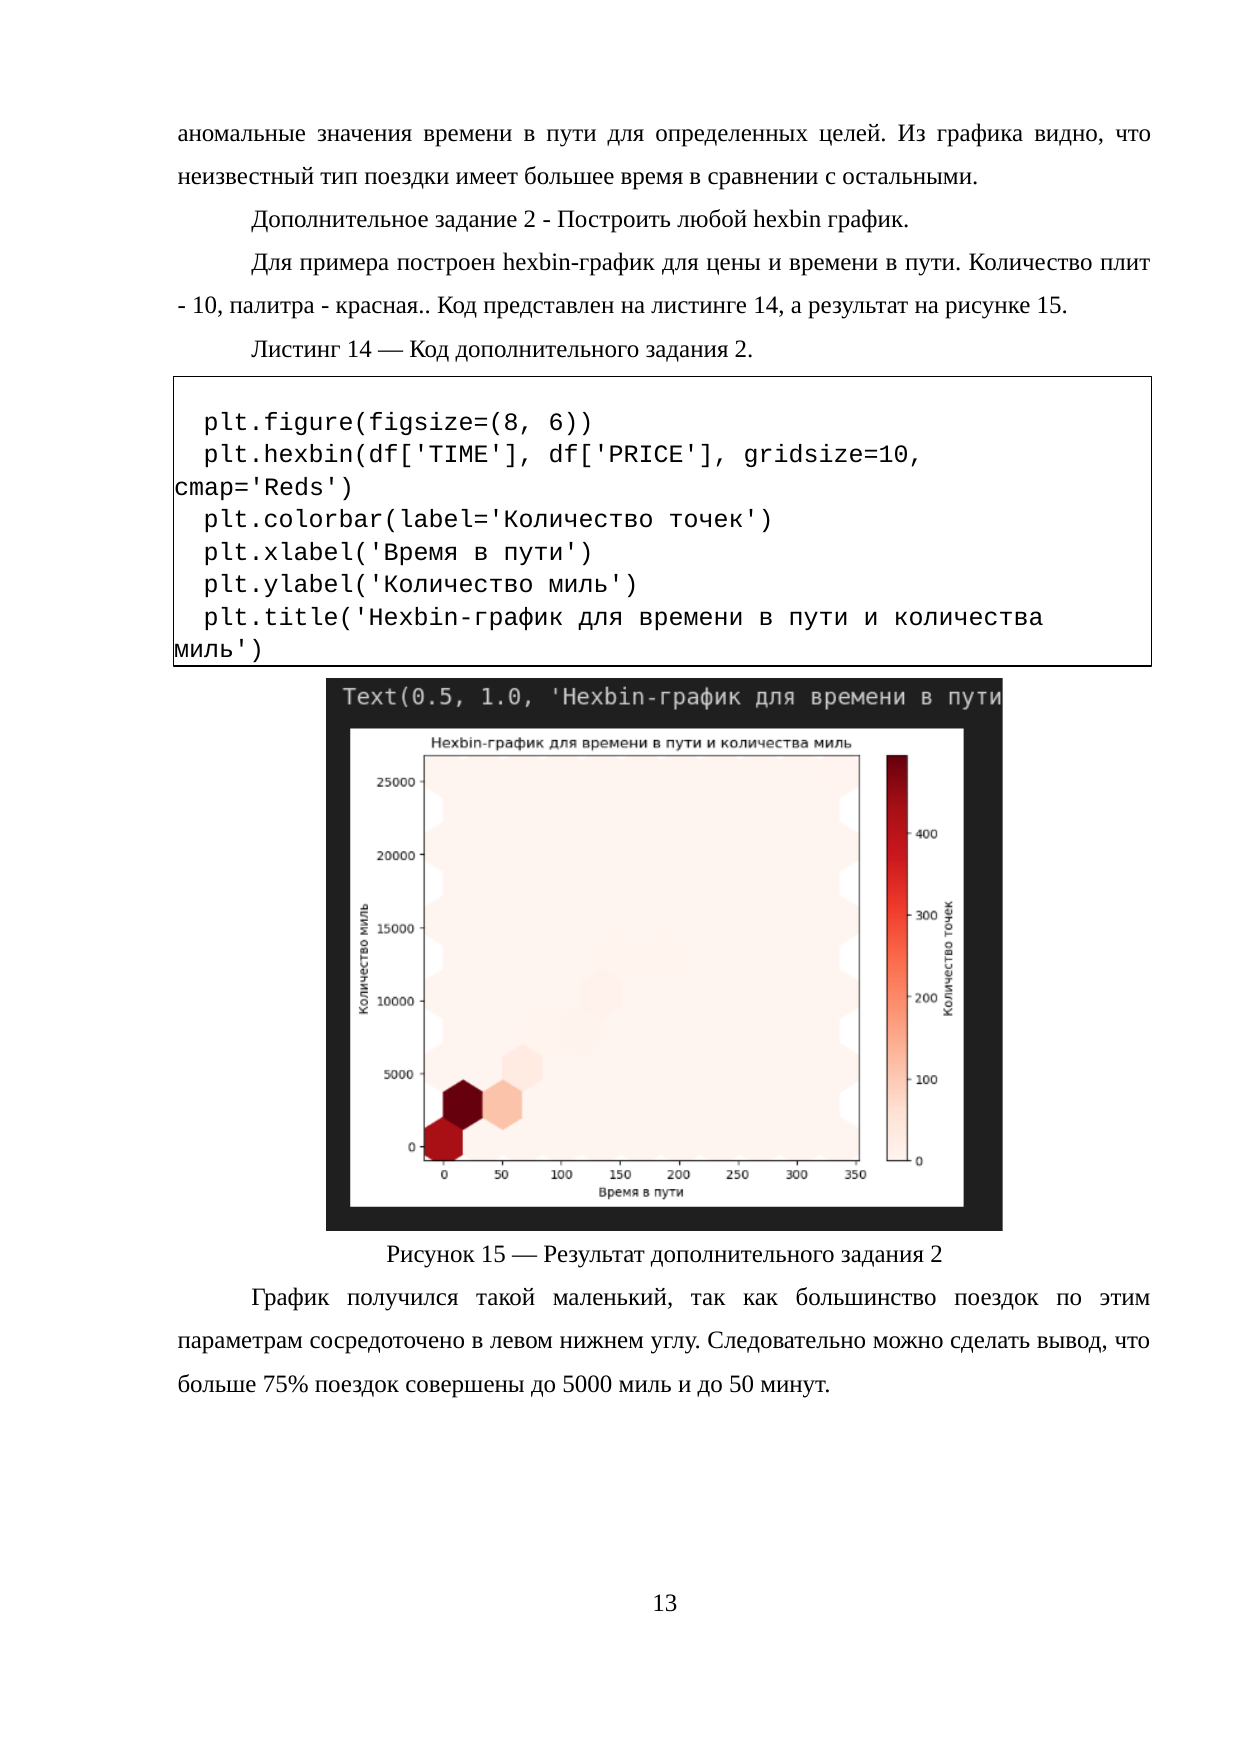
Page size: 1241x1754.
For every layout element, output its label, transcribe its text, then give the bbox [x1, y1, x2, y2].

text Рисунок 15 — Результат дополнительного задания 2 [177, 1239, 1152, 1268]
picture [326, 678, 1003, 1231]
text Дополнительное задание 2 - Построить любой hexbin график. [177, 204, 1152, 233]
text Листинг 14 — Код дополнительного задания 2. [177, 334, 1152, 362]
text аномальные значения времени в пути для определенных целей. Из графика видно, что неизвестный тип поездки имеет большее время в сравнении с остальными. [177, 118, 1152, 190]
text График получился такой маленький, так как большинство поездок по этим параметрам сосредоточено в левом нижнем углу. Следовательно можно сделать вывод, что больше 75% поездок совершены до 5000 миль и до 50 минут. [177, 1282, 1152, 1397]
text Для примера построен hexbin-график для цены и времени в пути. Количество плит - 10, палитра - красная.. Код представлен на листинге 14, а результат на рисунке 15. [177, 247, 1152, 319]
